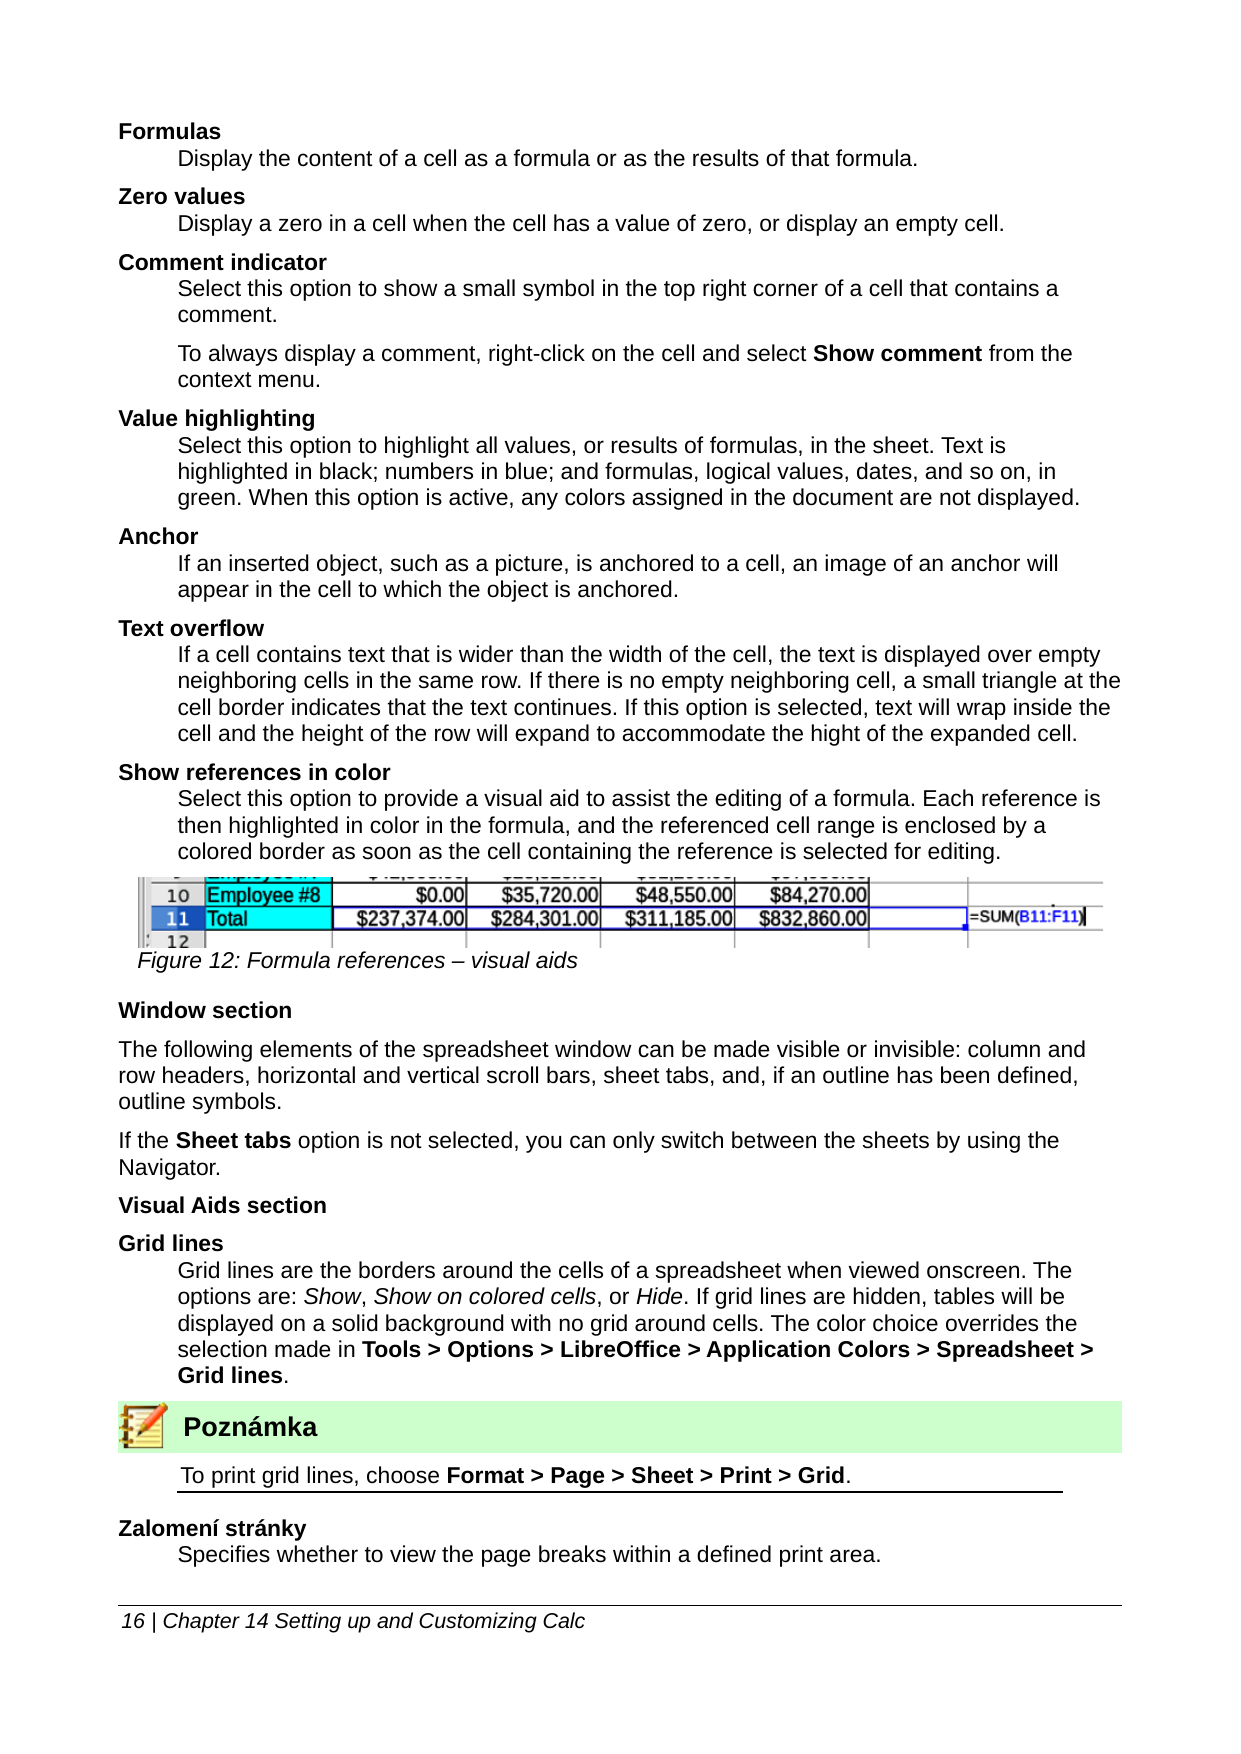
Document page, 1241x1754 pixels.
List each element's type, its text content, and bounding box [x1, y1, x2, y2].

text If the Sheet tabs option is not selected, you can only switch between the sheets by using the Navigator. [118, 1127, 1122, 1180]
text If an inserted object, such as a picture, is anchored to a cell, an image of an anchor will appear in the cell to which the object is anchored. [177, 549, 1122, 602]
text Zero values [118, 183, 1122, 210]
picture [119, 1401, 170, 1452]
text The following elements of the spreadsheet window can be made visible or invisible: column and row headers, horizontal and vertical scroll bars, sheet tabs, and, if an outline has been defined, outline symbols. [118, 1036, 1122, 1114]
text Value highlighting [118, 405, 1122, 432]
text Window section [118, 997, 1122, 1024]
text Anchor [118, 523, 1122, 549]
text Specifies whether to view the page breaks within a defined print area. [177, 1541, 1122, 1567]
text Show references in color [118, 759, 1122, 785]
text Select this option to show a small symbol in the top right corner of a cell that contains a comment. [177, 275, 1122, 328]
text Select this option to highlight all values, or results of formulas, in the sheet. Text is highlighted in black; numbers in blue; and formulas, logical values, dates, and so on, in green. When this option is active, any colors assigned in the document are not displayed. [177, 432, 1122, 511]
subtitle Poznámka [118, 1401, 1122, 1453]
text Zalomení stránky [118, 1514, 1122, 1541]
text Select this option to provide a visual aid to assist the editing of a formula. Each reference is then highlighted in color in the formula, and the referenced cell range is enclosed by a colored border as soon as the cell containing the reference is selected for editing. [177, 785, 1122, 864]
text To always display a comment, right-click on the cell and select Show comment from the context menu. [177, 340, 1122, 393]
text If a cell contains text that is wider than the width of the cell, the text is displayed over empty neighboring cells in the same row. If there is no empty neighboring cell, a small triangle at the cell border indicates that the text continues. If this option is selected, text will wrap inside the cell and the height of the row will expand to accommodate the hight of the expanded cell. [177, 641, 1122, 747]
text Visual Aids section [118, 1192, 1122, 1219]
text Display the content of a cell as a formula or as the results of that formula. [177, 144, 1122, 171]
text Grid lines are the borders around the cells of a spreadsheet when viewed onscreen. The options are: Show, Show on colored cells, or Hide. If grid lines are hidden, tables will be displayed on a solid background with no grid around cells. The color choice overrides the selection made in Tools > Options > LibreOffice > Application Colors > Spreadsheet > Grid lines. [177, 1257, 1122, 1388]
text Text overflow [118, 615, 1122, 641]
text To print grid lines, choose Format > Page > Sheet > Print > Grid. [177, 1459, 1063, 1491]
text Figure 12: Formula references – visual aids [137, 948, 1103, 974]
text Display a zero in a cell when the cell has a value of zero, or display an empty cell. [177, 210, 1122, 236]
text Formulas [118, 118, 1122, 144]
text Grid lines [118, 1230, 1122, 1257]
text Comment indicator [118, 248, 1122, 275]
picture [137, 877, 1104, 948]
